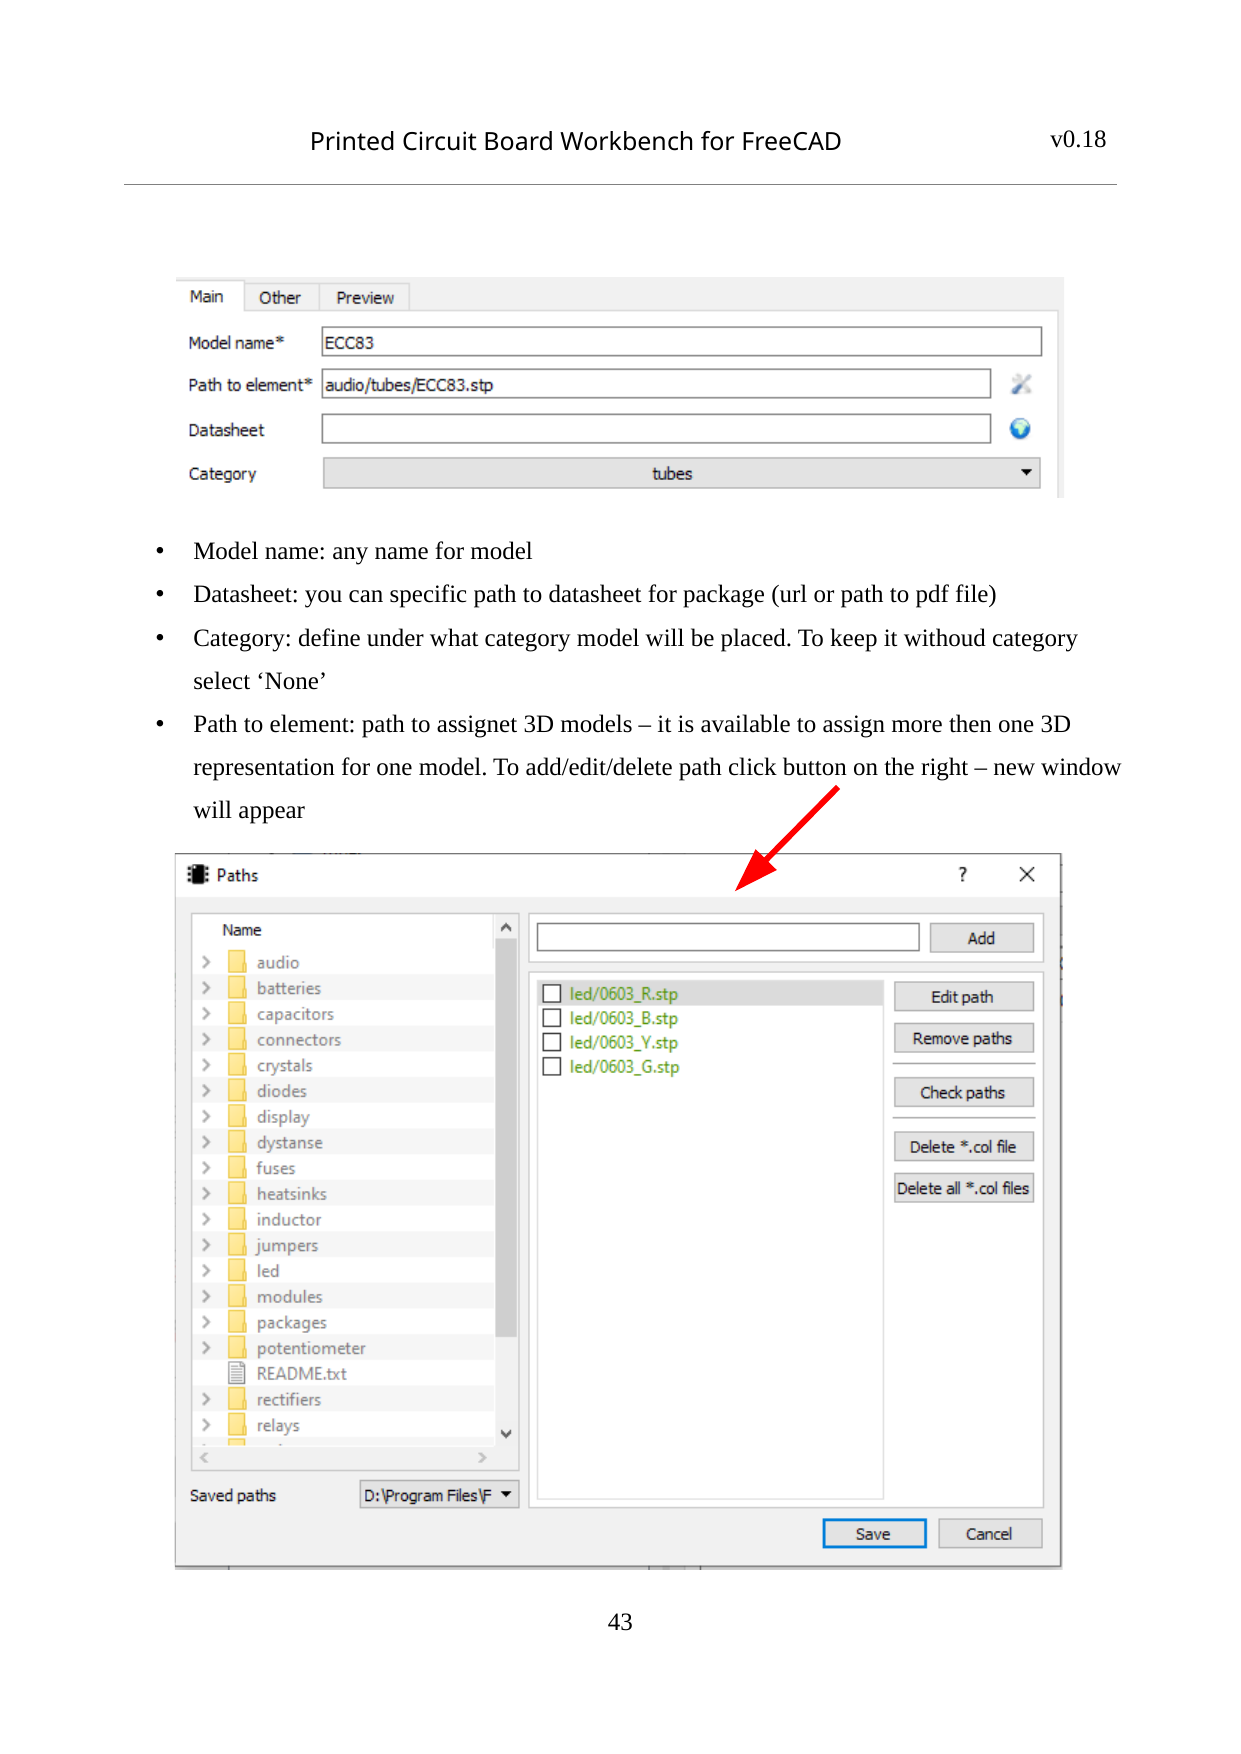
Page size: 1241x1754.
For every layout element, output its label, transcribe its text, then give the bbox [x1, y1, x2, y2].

picture [174, 853, 1063, 1570]
list Path to element: path to assignet 3D models – it is available to assign more then one 3D representation for one model. To add/edit/delete path click button on the right – new window will appear [156, 709, 1122, 824]
list Model name: any name for model [156, 536, 1122, 565]
picture [176, 277, 1065, 498]
list Datasheet: you can specific path to datasheet for package (url or path to pdf file) [156, 579, 1122, 608]
list Category: define under what category model will be placed. To keep it withoud category select ‘None’ [156, 623, 1122, 694]
